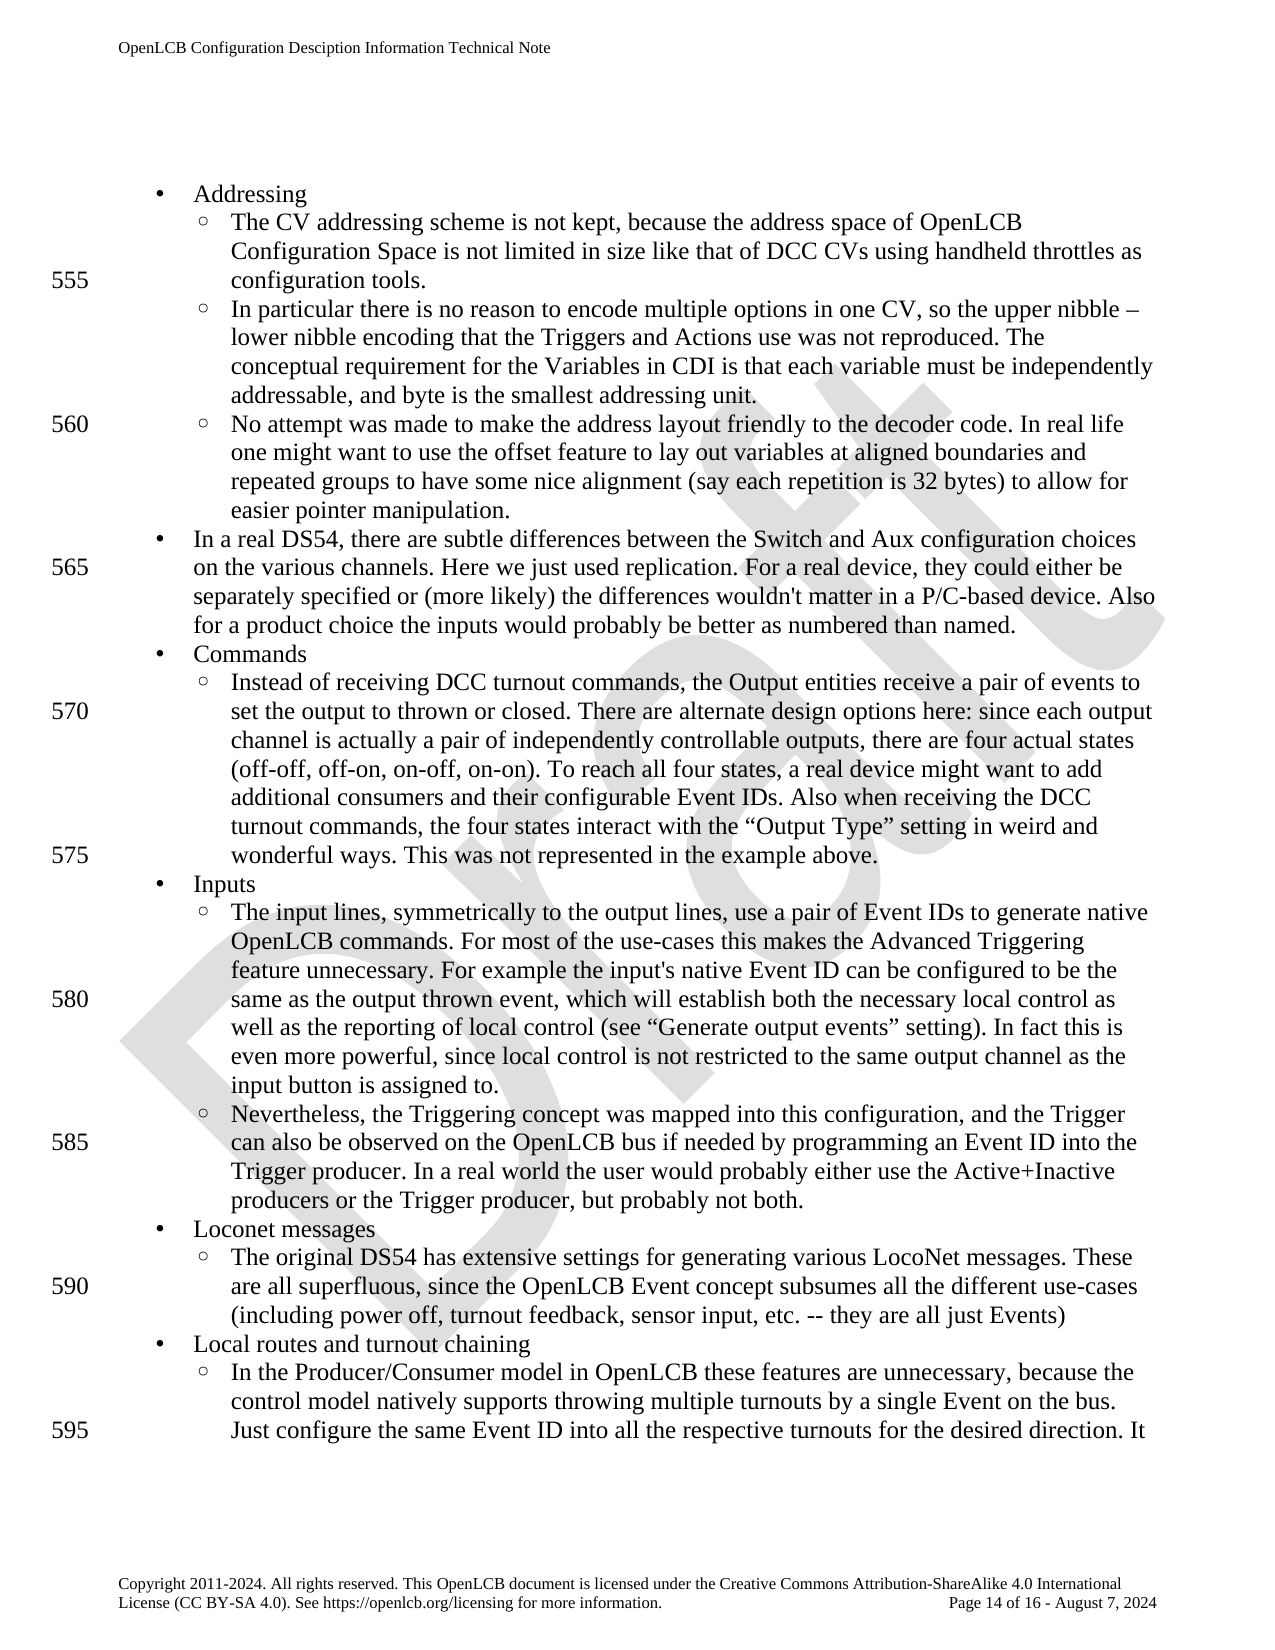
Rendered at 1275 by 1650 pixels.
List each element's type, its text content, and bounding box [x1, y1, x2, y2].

list No attempt was made to make the address layout friendly to the decoder code. In real life one might want to use the offset feature to lay out variables at aligned boundaries and repeated groups to have some nice alignment (say each repetition is 32 bytes) to allow for easier pointer manipulation. [193, 409, 744, 524]
list In a real DS54, there are subtle differences between the Switch and Aux configuration choices on the various channels. Here we just used replication. For a real device, they could either be separately specified or (more likely) the differences wouldn't matter in a P/C-based device. Also for a product choice the inputs would probably be better as numbered than named. [997, 524, 1157, 618]
list [727, 639, 887, 667]
list Addressing [156, 179, 1157, 207]
list [509, 869, 521, 881]
list In particular there is no reason to encode multiple options in one CV, so the upper nibble – lower nibble encoding that the Triggers and Actions use was not reproduced. The conceptual requirement for the Variables in CDI is that each variable must be independently addressable, and byte is the smallest addressing unit. [193, 294, 1157, 409]
list [924, 639, 1085, 667]
list No attempt was made to make the address layout friendly to the decoder code. In real life one might want to use the offset feature to lay out variables at aligned boundaries and repeated groups to have some nice alignment (say each repetition is 32 bytes) to allow for easier pointer manipulation. [750, 409, 858, 510]
list [536, 869, 699, 897]
list [738, 869, 849, 897]
list Instead of receiving DCC turnout commands, the Output entities receive a pair of events to set the output to thrown or closed. There are alternate design options here: since each output channel is actually a pair of independently controllable outputs, there are four actual states (off-off, off-on, on-off, on-on). To reach all four states, a real device might want to add additional consumers and their configurable Event IDs. Also when receiving the DCC turnout commands, the four states interact with the “Output Type” setting in weird and wonderful ways. This was not represented in the example above. [732, 755, 850, 869]
list [880, 869, 1157, 897]
list The CV addressing scheme is not kept, because the address space of OpenLCB Configuration Space is not limited in size like that of DCC CVs using handheld throttles as configuration tools. [193, 207, 1157, 294]
list The input lines, symmetrically to the output lines, use a pair of Event IDs to generate native OpenLCB commands. For most of the use-cases this makes the Advanced Triggering feature unnecessary. For example the input's native Event ID can be configured to be the same as the output thrown event, which will establish both the necessary local control as well as the reporting of local control (see “Generate output events” setting). In fact this is even more powerful, since local control is not restricted to the same output channel as the input button is assigned to. [549, 897, 1157, 1099]
list No attempt was made to make the address layout friendly to the decoder code. In real life one might want to use the offset feature to lay out variables at aligned boundaries and repeated groups to have some nice alignment (say each repetition is 32 bytes) to allow for easier pointer manipulation. [923, 409, 1157, 524]
list Loconet messages [543, 1214, 1157, 1242]
list The input lines, symmetrically to the output lines, use a pair of Event IDs to generate native OpenLCB commands. For most of the use-cases this makes the Advanced Triggering feature unnecessary. For example the input's native Event ID can be configured to be the same as the output thrown event, which will establish both the necessary local control as well as the reporting of local control (see “Generate output events” setting). In fact this is even more powerful, since local control is not restricted to the same output channel as the input button is assigned to. [193, 954, 505, 1099]
list In a real DS54, there are subtle differences between the Switch and Aux configuration choices on the various channels. Here we just used replication. For a real device, they could either be separately specified or (more likely) the differences wouldn't matter in a P/C-based device. Also for a product choice the inputs would probably be better as numbered than named. [156, 524, 859, 639]
list Loconet messages [156, 1214, 319, 1242]
list The original DS54 has extensive settings for generating various LocoNet messages. These are all superfluous, since the OpenLCB Event concept subsumes all the different use-cases (including power off, turnout feedback, sensor input, etc. -- they are all just Events) [193, 1242, 406, 1329]
list Inputs [156, 869, 474, 897]
list Local routes and turnout chaining [156, 1329, 1157, 1357]
list Loconet messages [359, 1214, 501, 1242]
list In a real DS54, there are subtle differences between the Switch and Aux configuration choices on the various channels. Here we just used replication. For a real device, they could either be separately specified or (more likely) the differences wouldn't matter in a P/C-based device. Also for a product choice the inputs would probably be better as numbered than named. [825, 524, 1047, 639]
list Nevertheless, the Triggering concept was mapped into this configuration, and the Trigger can also be observed on the OpenLCB bus if needed by programming an Event ID into the Trigger producer. In a real world the user would probably either use the Active+Inactive producers or the Trigger producer, but probably not both. [244, 1099, 518, 1214]
list Instead of receiving DCC turnout commands, the Output entities receive a pair of events to set the output to thrown or closed. There are alternate design options here: since each output channel is actually a pair of independently controllable outputs, there are four actual states (off-off, off-on, on-off, on-on). To reach all four states, a real device might want to add additional consumers and their configurable Event IDs. Also when receiving the DCC turnout commands, the four states interact with the “Output Type” setting in weird and wonderful ways. This was not represented in the example above. [772, 667, 1157, 869]
list The original DS54 has extensive settings for generating various LocoNet messages. These are all superfluous, since the OpenLCB Event concept subsumes all the different use-cases (including power off, turnout feedback, sensor input, etc. -- they are all just Events) [460, 1242, 1157, 1329]
list Nevertheless, the Triggering concept was mapped into this configuration, and the Trigger can also be observed on the OpenLCB bus if needed by programming an Event ID into the Trigger producer. In a real world the user would probably either use the Active+Inactive producers or the Trigger producer, but probably not both. [193, 1116, 291, 1214]
list The input lines, symmetrically to the output lines, use a pair of Event IDs to generate native OpenLCB commands. For most of the use-cases this makes the Advanced Triggering feature unnecessary. For example the input's native Event ID can be configured to be the same as the output thrown event, which will establish both the necessary local control as well as the reporting of local control (see “Generate output events” setting). In fact this is even more powerful, since local control is not restricted to the same output channel as the input button is assigned to. [193, 897, 677, 1099]
list Commands [156, 639, 670, 667]
list In the Producer/Consumer model in OpenLCB these features are unnecessary, because the control model natively supports throwing multiple turnouts by a single Event on the bus. Just configure the same Event ID into all the respective turnouts for the desired direction. It [193, 1357, 1157, 1444]
list Nevertheless, the Triggering concept was mapped into this configuration, and the Trigger can also be observed on the OpenLCB bus if needed by programming an Event ID into the Trigger producer. In a real world the user would probably either use the Active+Inactive producers or the Trigger producer, but probably not both. [558, 1099, 1157, 1214]
list [1126, 639, 1157, 667]
list Instead of receiving DCC turnout commands, the Output entities receive a pair of events to set the output to thrown or closed. There are alternate design options here: since each output channel is actually a pair of independently controllable outputs, there are four actual states (off-off, off-on, on-off, on-on). To reach all four states, a real device might want to add additional consumers and their configurable Event IDs. Also when receiving the DCC turnout commands, the four states interact with the “Output Type” setting in weird and wonderful ways. This was not represented in the example above. [193, 667, 766, 869]
